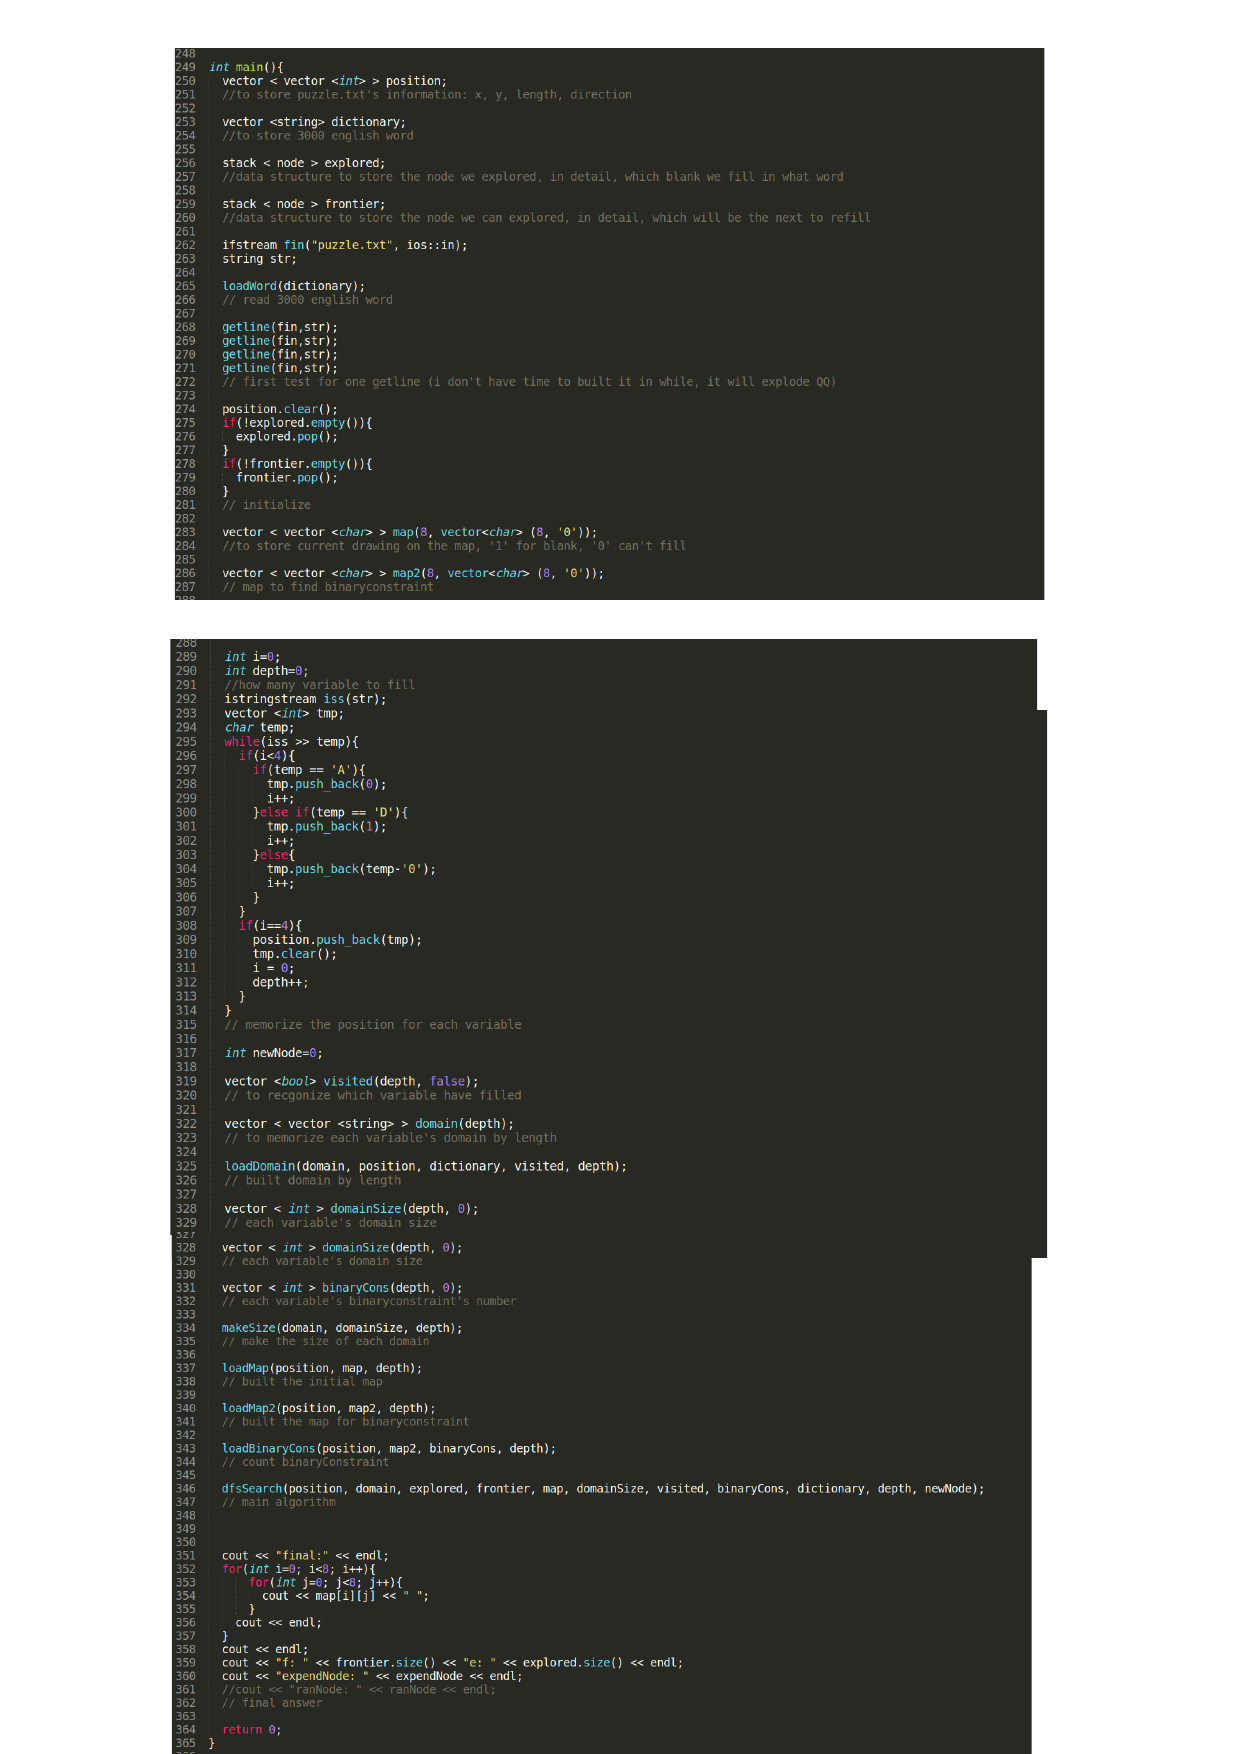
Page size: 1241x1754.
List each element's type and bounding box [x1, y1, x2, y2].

picture [174, 48, 1045, 600]
picture [170, 639, 1048, 1754]
